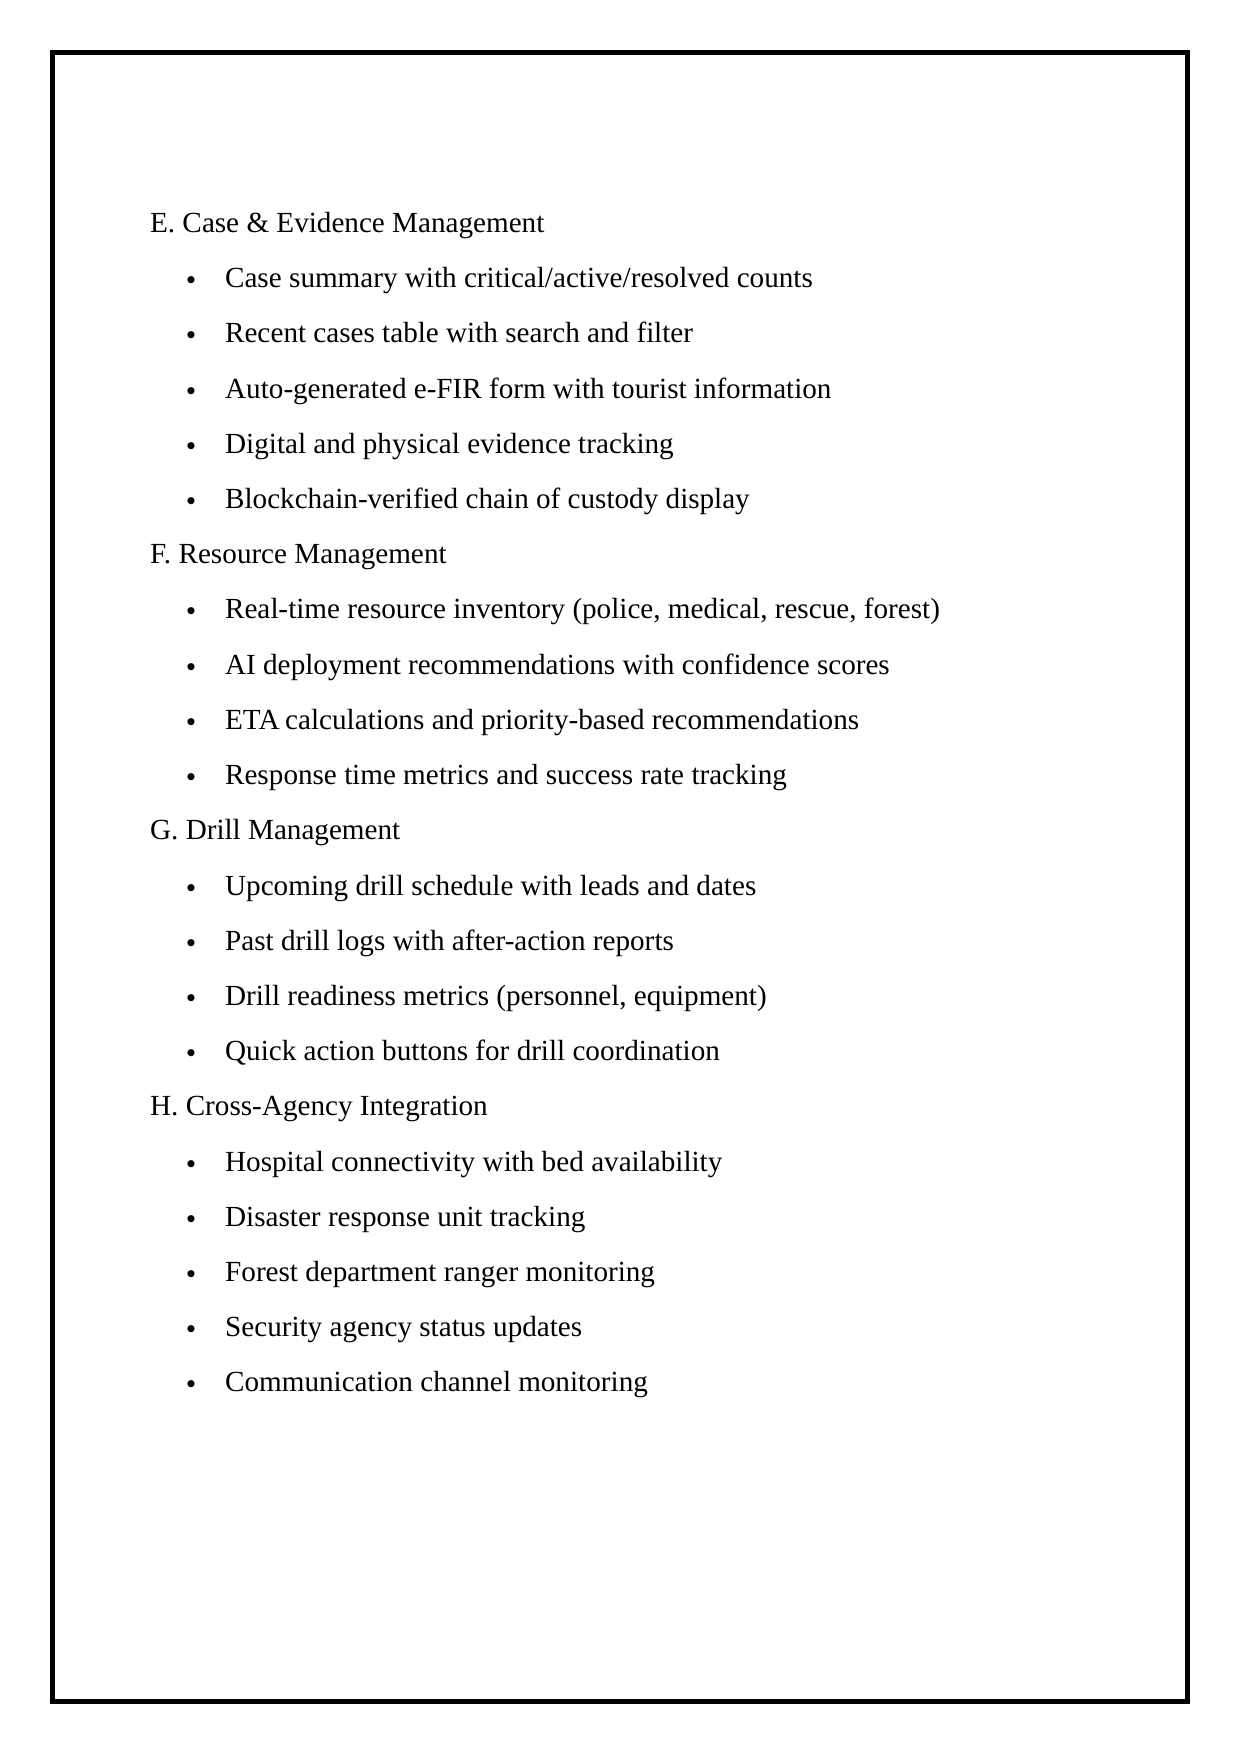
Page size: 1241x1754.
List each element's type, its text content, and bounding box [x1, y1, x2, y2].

text G. Drill Management [150, 812, 1090, 846]
list Hospital connectivity with bed availability [187, 1144, 1090, 1177]
text H. Cross-Agency Integration [150, 1088, 1090, 1122]
list Case summary with critical/active/resolved counts [187, 260, 1090, 294]
list Disaster response unit tracking [187, 1199, 1090, 1232]
list Response time metrics and success rate tracking [187, 757, 1090, 791]
list AI deployment recommendations with confidence scores [187, 647, 1090, 680]
list Recent cases table with search and filter [187, 316, 1090, 349]
list Drill readiness metrics (personnel, equipment) [187, 978, 1090, 1012]
list Blockchain-verified chain of custody display [187, 481, 1090, 515]
list Forest department ranger monitoring [187, 1254, 1090, 1288]
list Quick action buttons for drill coordination [187, 1033, 1090, 1067]
list Past drill logs with after-action reports [187, 923, 1090, 956]
list ETA calculations and priority-based recommendations [187, 702, 1090, 736]
list Communication channel monitoring [187, 1364, 1090, 1398]
list Security agency status updates [187, 1309, 1090, 1343]
text E. Case & Evidence Management [150, 205, 1090, 239]
list Real-time resource inventory (police, medical, rescue, forest) [187, 592, 1090, 625]
list Auto-generated e-FIR form with tourist information [187, 371, 1090, 404]
list Upcoming drill schedule with leads and dates [187, 868, 1090, 901]
list Digital and physical evidence tracking [187, 426, 1090, 459]
text F. Resource Management [150, 536, 1090, 570]
